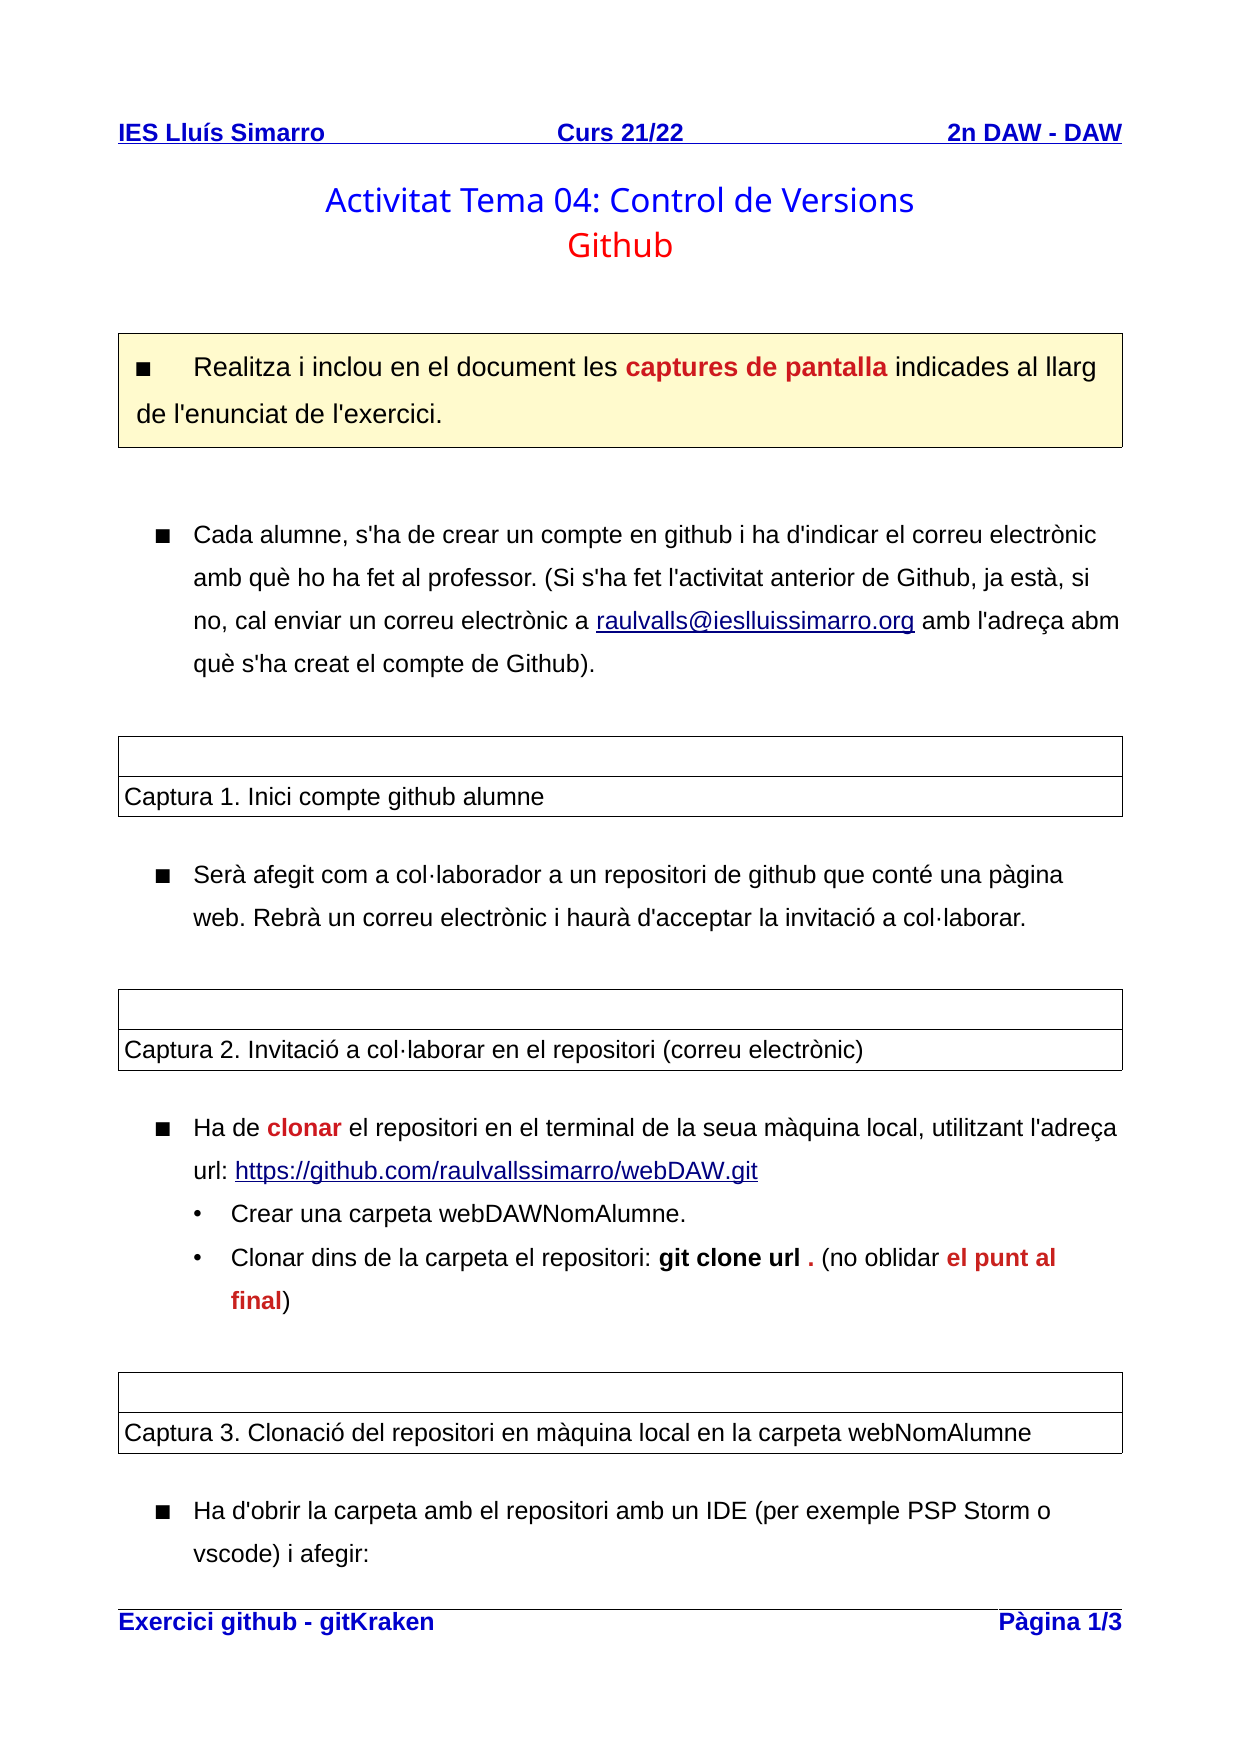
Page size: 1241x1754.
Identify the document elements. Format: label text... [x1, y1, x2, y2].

list Serà afegit com a col·laborador a un repositori de github que conté una pàgina web. Rebrà un correu electrònic i haurà d'acceptar la invitació a col·laborar. [156, 859, 1122, 932]
list Ha de clonar el repositori en el terminal de la seua màquina local, utilitzant l'adreça url: https://github.com/raulvallssimarro/webDAW.git [156, 1113, 1122, 1185]
table_header [119, 990, 1122, 1029]
text Activitat Tema 04: Control de Versions [118, 176, 1122, 222]
list Crear una carpeta webDAWNomAlumne. [193, 1199, 1122, 1228]
list Clonar dins de la carpeta el repositori: git clone url . (no oblidar el punt al final) [193, 1242, 1122, 1314]
list Realitza i inclou en el document les captures de pantalla indicades al llarg de l'enunciat de l'exercici. [119, 334, 1122, 447]
list Cada alumne, s'ha de crear un compte en github i ha d'indicar el correu electrònic amb què ho ha fet al professor. (Si s'ha fet l'activitat anterior de Github, ja està, si no, cal enviar un correu electrònic a raulvalls@ieslluissimarro.org amb l'adreça abm què s'ha creat el compte de Github). [156, 520, 1122, 678]
table_cell Captura 1. Inici compte github alumne [119, 777, 1122, 816]
table_header [119, 737, 1122, 776]
list Ha d'obrir la carpeta amb el repositori amb un IDE (per exemple PSP Storm o vscode) i afegir: [156, 1496, 1122, 1568]
text Github [118, 222, 1122, 267]
table_header [119, 1373, 1122, 1412]
table_cell Captura 2. Invitació a col·laborar en el repositori (correu electrònic) [119, 1030, 1122, 1070]
table_cell Captura 3. Clonació del repositori en màquina local en la carpeta webNomAlumne [119, 1413, 1122, 1453]
